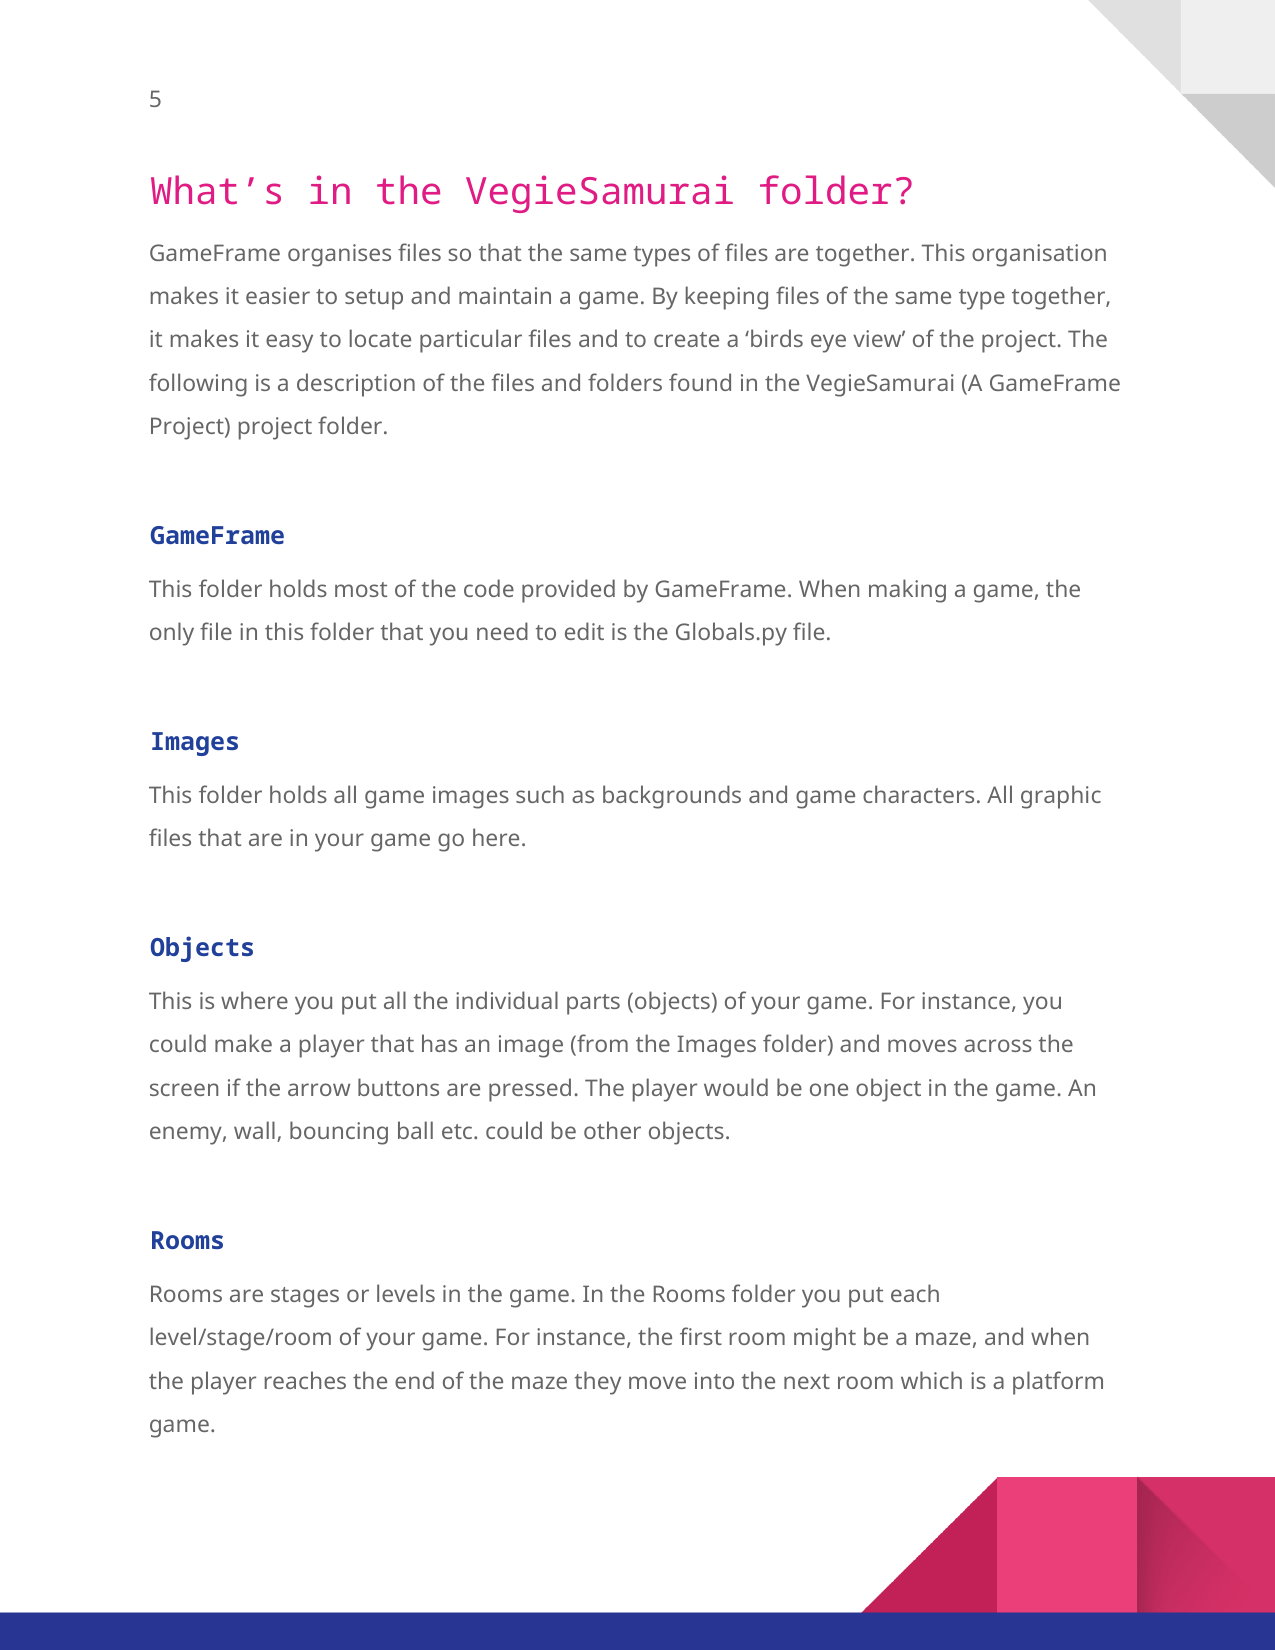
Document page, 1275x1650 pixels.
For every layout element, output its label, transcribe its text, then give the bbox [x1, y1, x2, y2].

picture [1087, 0, 1275, 188]
text This folder holds all game images such as backgrounds and game characters. All graphic files that are in your game go here. [148, 779, 1125, 853]
subtitle What’s in the VegieSamurai folder? [150, 164, 1125, 216]
text This folder holds most of the code provided by GameFrame. When making a game, the only file in this folder that you need to edit is the Globals.py file. [148, 573, 1125, 647]
text This is where you put all the individual parts (objects) of your game. For instance, you could make a player that has an image (from the Images folder) and moves across the screen if the arrow buttons are pressed. The player would be one object in the game. An enemy, wall, bouncing ball etc. could be other objects. [148, 985, 1125, 1146]
text Rooms are stages or levels in the game. In the Rooms folder you put each level/stage/room of your game. For instance, the first room might be a maze, and when the player reaches the end of the maze they move into the next room which is a platform game. [148, 1278, 1125, 1439]
picture [0, 1476, 1275, 1650]
subtitle Rooms [150, 1223, 1125, 1257]
subtitle Images [150, 724, 1125, 758]
text GameFrame organises files so that the same types of files are together. This organisation makes it easier to setup and maintain a game. By keeping files of the same type together, it makes it easy to locate particular files and to create a ‘birds eye view’ of the project. The following is a description of the files and folders found in the VegieSamurai (A GameFrame Project) project folder. [148, 236, 1125, 441]
subtitle Objects [150, 930, 1125, 964]
subtitle GameFrame [150, 518, 1125, 552]
